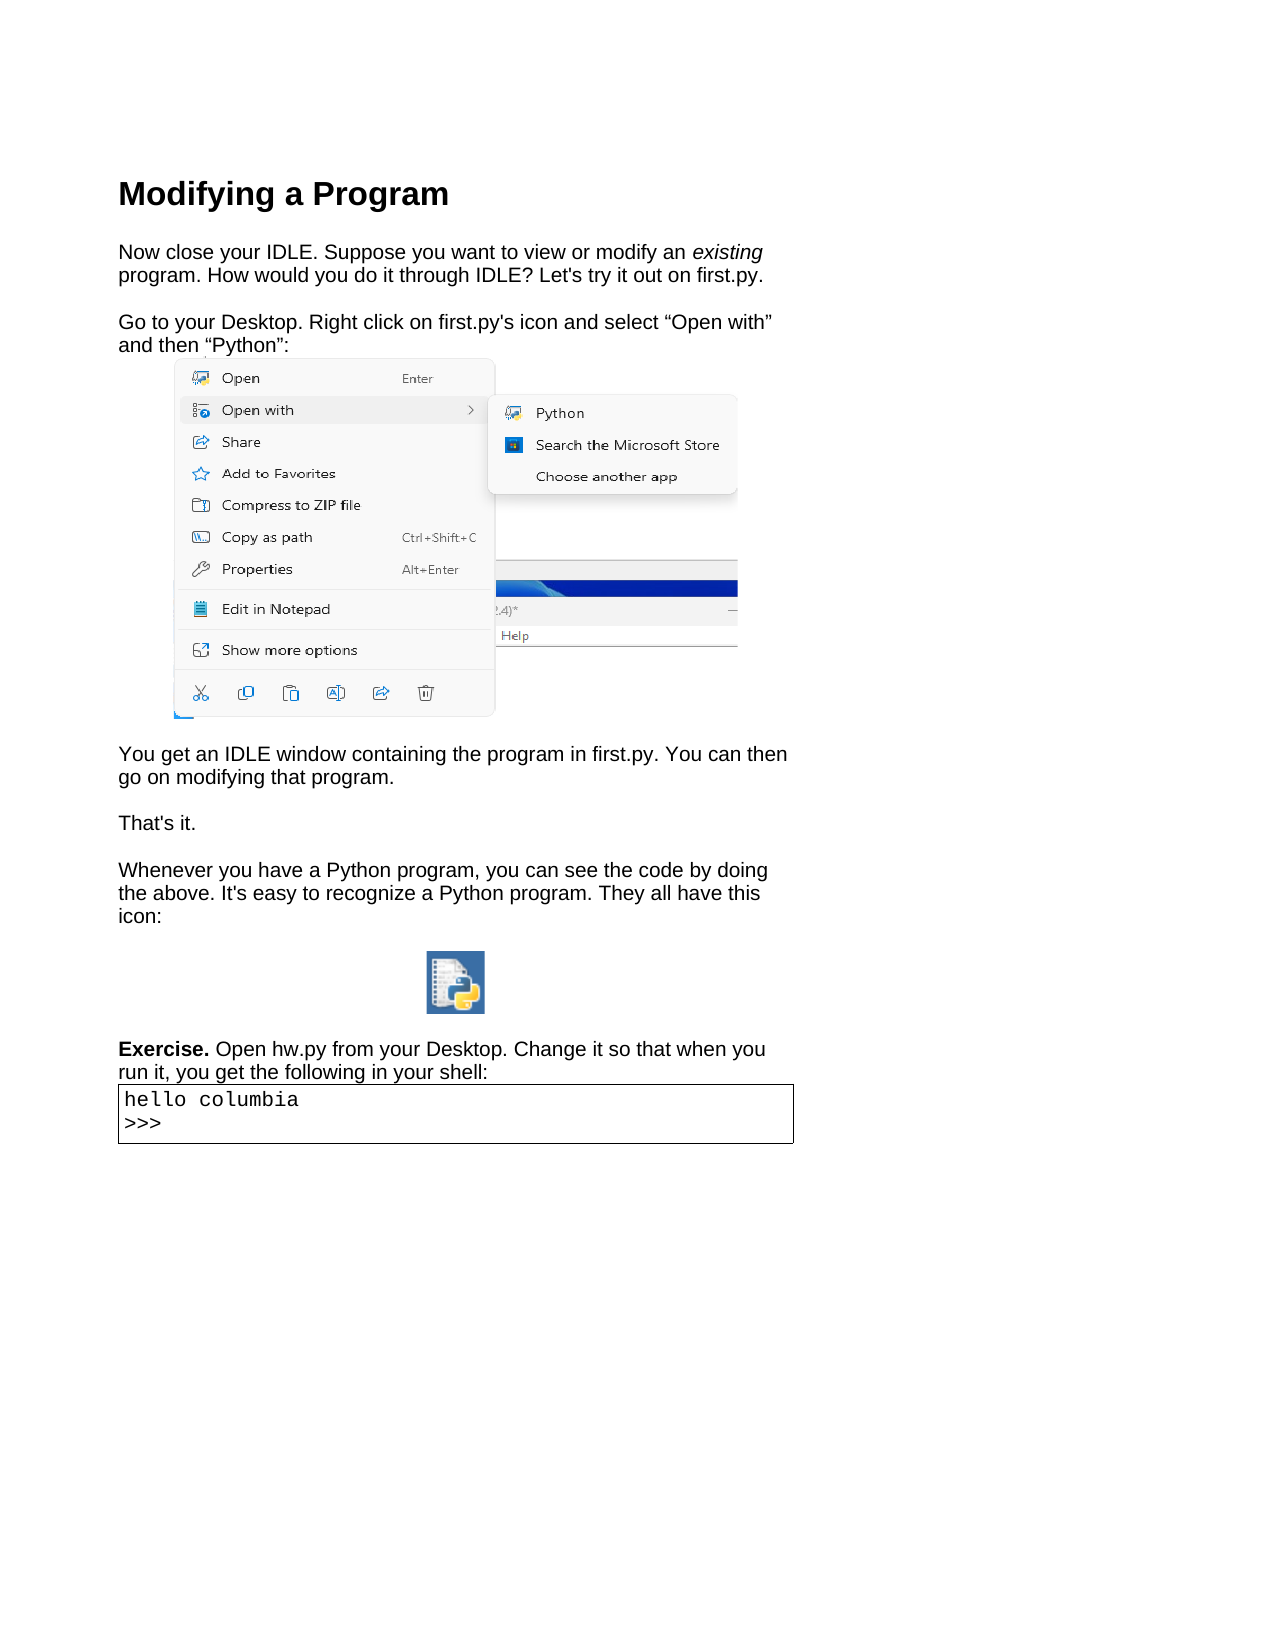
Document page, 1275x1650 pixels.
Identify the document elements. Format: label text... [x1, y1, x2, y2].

text Exercise. Open hw.py from your Desktop. Change it so that when you run it, you get the following in your shell: [118, 1037, 793, 1083]
text Modifying a Program [118, 175, 793, 213]
text Now close your IDLE. Suppose you want to view or modify an existing program. How would you do it through IDLE? Let's try it out on first.py. [118, 241, 793, 287]
text Go to your Desktop. Right click on first.py's icon and select “Open with” and then “Python”: [118, 310, 793, 357]
picture [173, 356, 738, 719]
text You get an IDLE window containing the program in first.py. You can then go on modifying that program. [118, 742, 793, 789]
text That's it. [118, 812, 793, 835]
text Whenever you have a Python program, you can see the code by doing the above. It's easy to recognize a Python program. They all have this icon: [118, 858, 793, 928]
table_header hello columbia >>> [119, 1085, 793, 1142]
